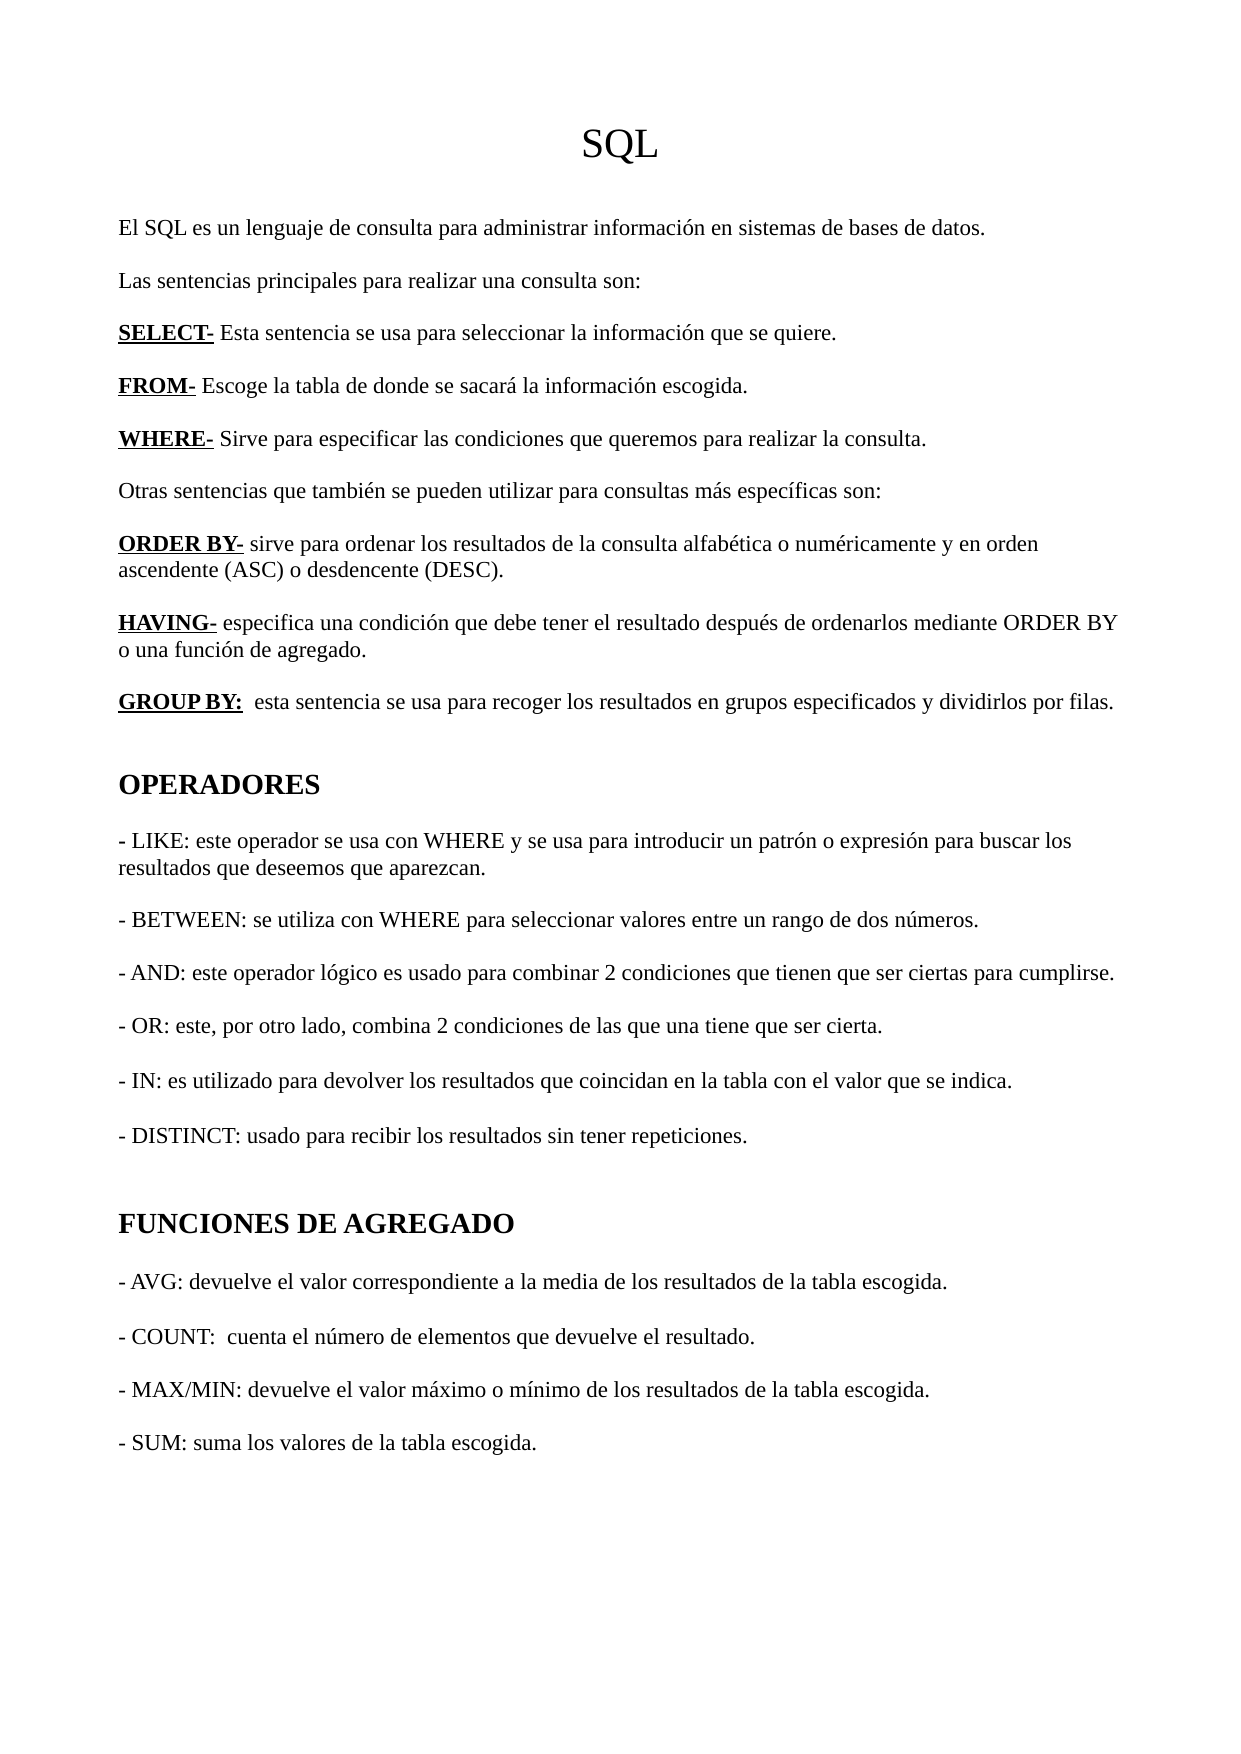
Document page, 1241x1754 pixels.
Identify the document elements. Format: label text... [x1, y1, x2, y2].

text GROUP BY: esta sentencia se usa para recoger los resultados en grupos especificados y dividirlos por filas. [118, 688, 1122, 715]
text - AND: este operador lógico es usado para combinar 2 condiciones que tienen que ser ciertas para cumplirse. [118, 959, 1122, 985]
text - BETWEEN: se utiliza con WHERE para seleccionar valores entre un rango de dos números. [118, 906, 1122, 933]
text - MAX/MIN: devuelve el valor máximo o mínimo de los resultados de la tabla escogida. [118, 1376, 1122, 1402]
text El SQL es un lenguaje de consulta para administrar información en sistemas de bases de datos. [118, 214, 1122, 240]
text - LIKE: este operador se usa con WHERE y se usa para introducir un patrón o expresión para buscar los resultados que deseemos que aparezcan. [118, 827, 1122, 880]
text - COUNT: cuenta el número de elementos que devuelve el resultado. [118, 1323, 1122, 1349]
text OPERADORES [118, 767, 1122, 801]
text SELECT- Esta sentencia se usa para seleccionar la información que se quiere. [118, 319, 1122, 346]
text - OR: este, por otro lado, combina 2 condiciones de las que una tiene que ser cierta. [118, 1012, 1122, 1038]
text SQL [118, 118, 1122, 166]
text ORDER BY- sirve para ordenar los resultados de la consulta alfabética o numéricamente y en orden ascendente (ASC) o desdencente (DESC). [118, 530, 1122, 583]
text - IN: es utilizado para devolver los resultados que coincidan en la tabla con el valor que se indica. [118, 1067, 1122, 1093]
text - DISTINCT: usado para recibir los resultados sin tener repeticiones. [118, 1122, 1122, 1148]
text Otras sentencias que también se pueden utilizar para consultas más específicas son: [118, 477, 1122, 504]
text - SUM: suma los valores de la tabla escogida. [118, 1429, 1122, 1455]
text FUNCIONES DE AGREGADO [118, 1206, 1122, 1239]
text HAVING- especifica una condición que debe tener el resultado después de ordenarlos mediante ORDER BY o una función de agregado. [118, 609, 1122, 662]
text WHERE- Sirve para especificar las condiciones que queremos para realizar la consulta. [118, 425, 1122, 451]
text FROM- Escoge la tabla de donde se sacará la información escogida. [118, 372, 1122, 398]
text - AVG: devuelve el valor correspondiente a la media de los resultados de la tabla escogida. [118, 1268, 1122, 1294]
text Las sentencias principales para realizar una consulta son: [118, 267, 1122, 293]
